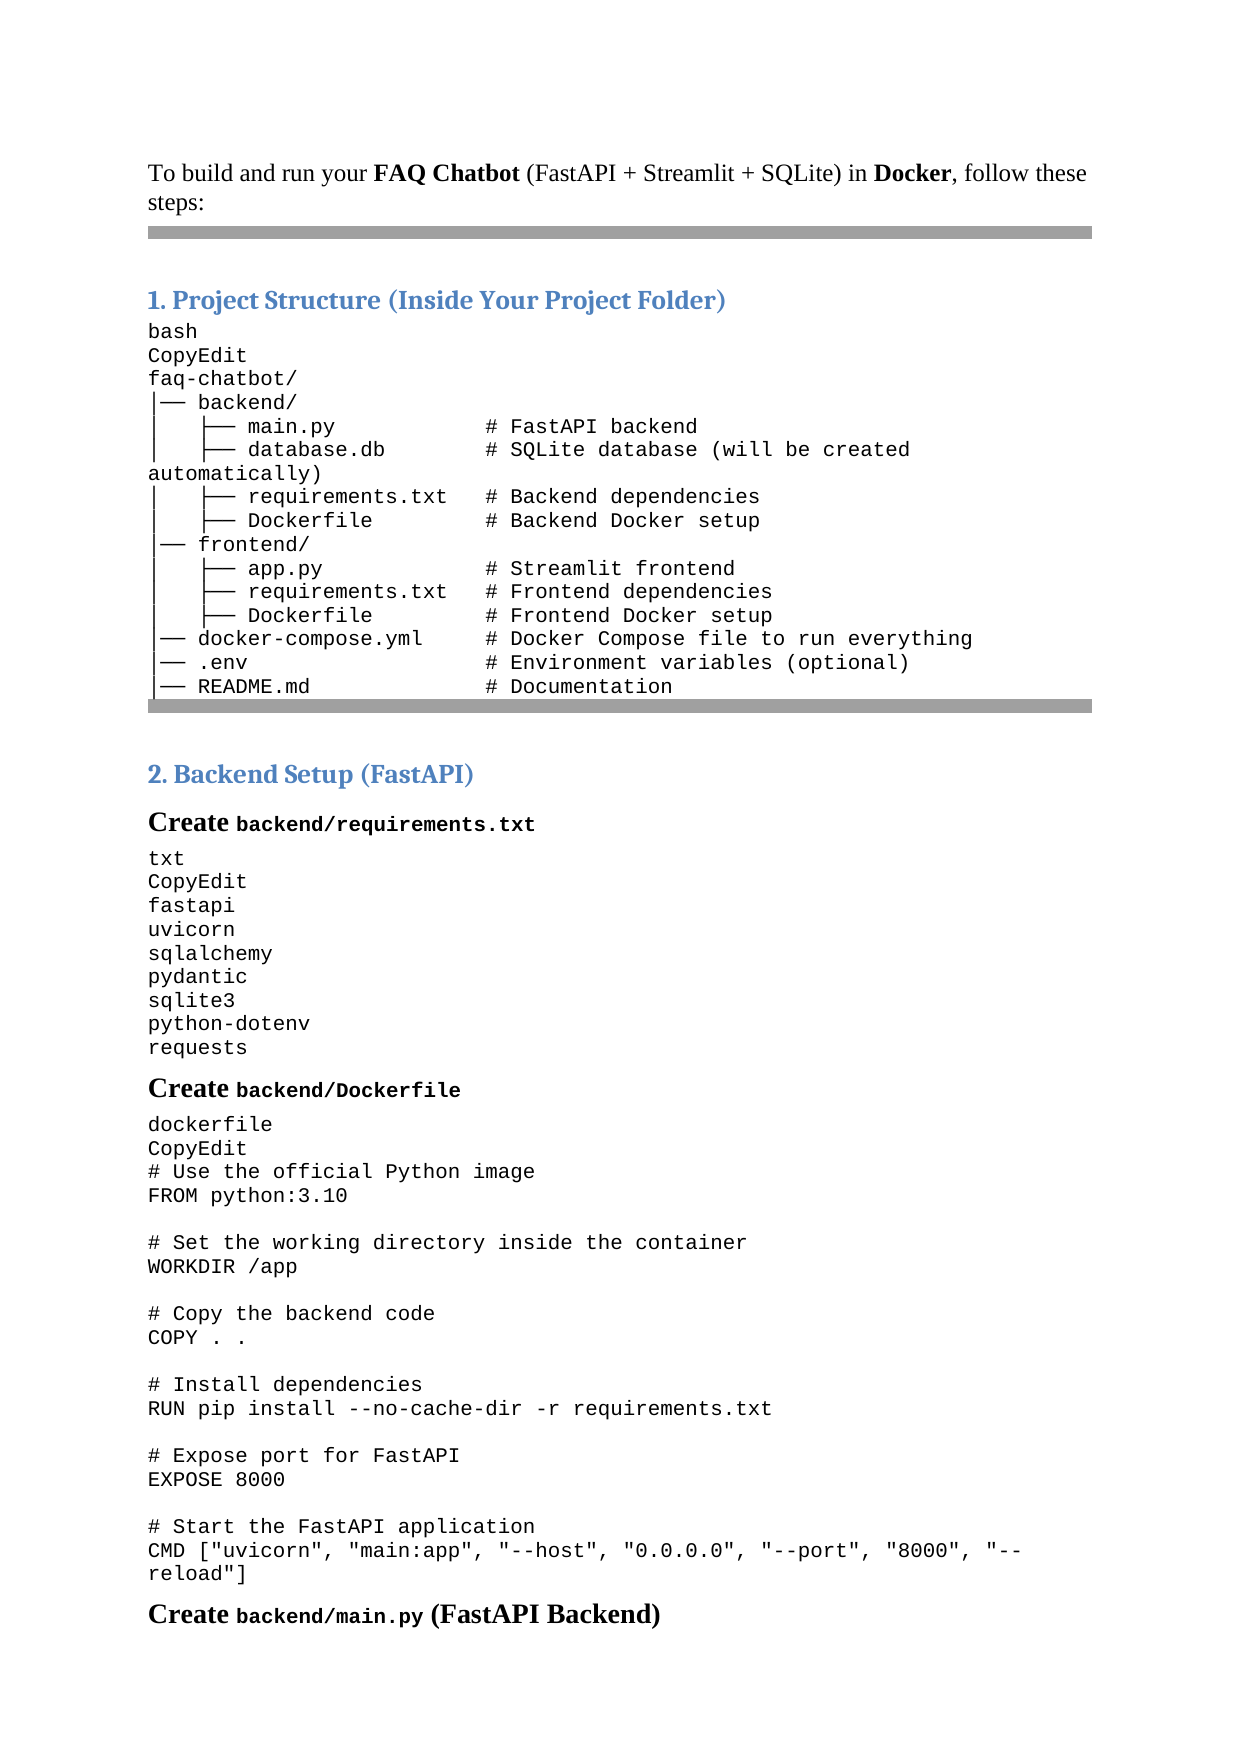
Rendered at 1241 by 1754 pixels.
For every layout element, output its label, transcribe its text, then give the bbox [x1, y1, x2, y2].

text │── frontend/ [154, 534, 1093, 557]
text │ ├── app.py # Streamlit frontend [148, 557, 1093, 581]
text │── .env # Environment variables (optional) [148, 652, 1093, 676]
text FROM python:3.10 [148, 1185, 1093, 1209]
text │── docker-compose.yml # Docker Compose file to run everything [148, 628, 1093, 652]
text uvicorn [148, 919, 1093, 942]
text │ ├── Dockerfile # Frontend Docker setup [154, 605, 203, 628]
text dockerfile [148, 1114, 1093, 1138]
text # Start the FastAPI application [148, 1516, 1093, 1540]
text CopyEdit [148, 345, 1093, 368]
text # Copy the backend code [148, 1303, 1093, 1327]
text │── README.md # Documentation [154, 676, 1093, 699]
text sqlalchemy [148, 942, 1093, 966]
text RUN pip install --no-cache-dir -r requirements.txt [148, 1398, 1093, 1422]
text bash [148, 321, 1093, 345]
text │ ├── database.db # SQLite database (will be created automatically) [148, 439, 1093, 487]
text WORKDIR /app [148, 1256, 1093, 1280]
text faq-chatbot/ [148, 368, 1093, 392]
text │ ├── requirements.txt # Backend dependencies [148, 487, 1093, 510]
text │ ├── Dockerfile # Frontend Docker setup [204, 605, 1093, 628]
text requests [148, 1037, 1093, 1061]
text CopyEdit [148, 872, 1093, 895]
text EXPOSE 8000 [148, 1469, 1093, 1492]
text txt [148, 848, 1093, 872]
subtitle Create backend/Dockerfile [148, 1071, 1093, 1104]
text │── backend/ [148, 392, 1093, 416]
text │ ├── requirements.txt # Frontend dependencies [148, 581, 1093, 605]
text pydantic [148, 966, 1093, 990]
subtitle 1. Project Structure (Inside Your Project Folder) [148, 285, 1093, 316]
text │ ├── main.py # FastAPI backend [154, 416, 203, 439]
text │ ├── Dockerfile # Backend Docker setup [148, 510, 1093, 534]
subtitle Create backend/requirements.txt [148, 805, 1093, 837]
text # Use the official Python image [148, 1161, 1093, 1185]
text python-dotenv [148, 1013, 1093, 1037]
subtitle 2. Backend Setup (FastAPI) [148, 759, 1093, 790]
text │ ├── main.py # FastAPI backend [204, 416, 1093, 439]
text fastapi [148, 895, 1093, 919]
text sqlite3 [148, 990, 1093, 1013]
text # Install dependencies [148, 1374, 1093, 1398]
text COPY . . [148, 1327, 1093, 1351]
text To build and run your FAQ Chatbot (FastAPI + Streamlit + SQLite) in Docker, follow these steps: [148, 158, 1093, 216]
text CMD ["uvicorn", "main:app", "--host", "0.0.0.0", "--port", "8000", "--reload"] [148, 1540, 1093, 1587]
subtitle Create backend/main.py (FastAPI Backend) [148, 1597, 1093, 1630]
text # Expose port for FastAPI [148, 1445, 1093, 1469]
text # Set the working directory inside the container [148, 1232, 1093, 1256]
text CopyEdit [148, 1138, 1093, 1161]
